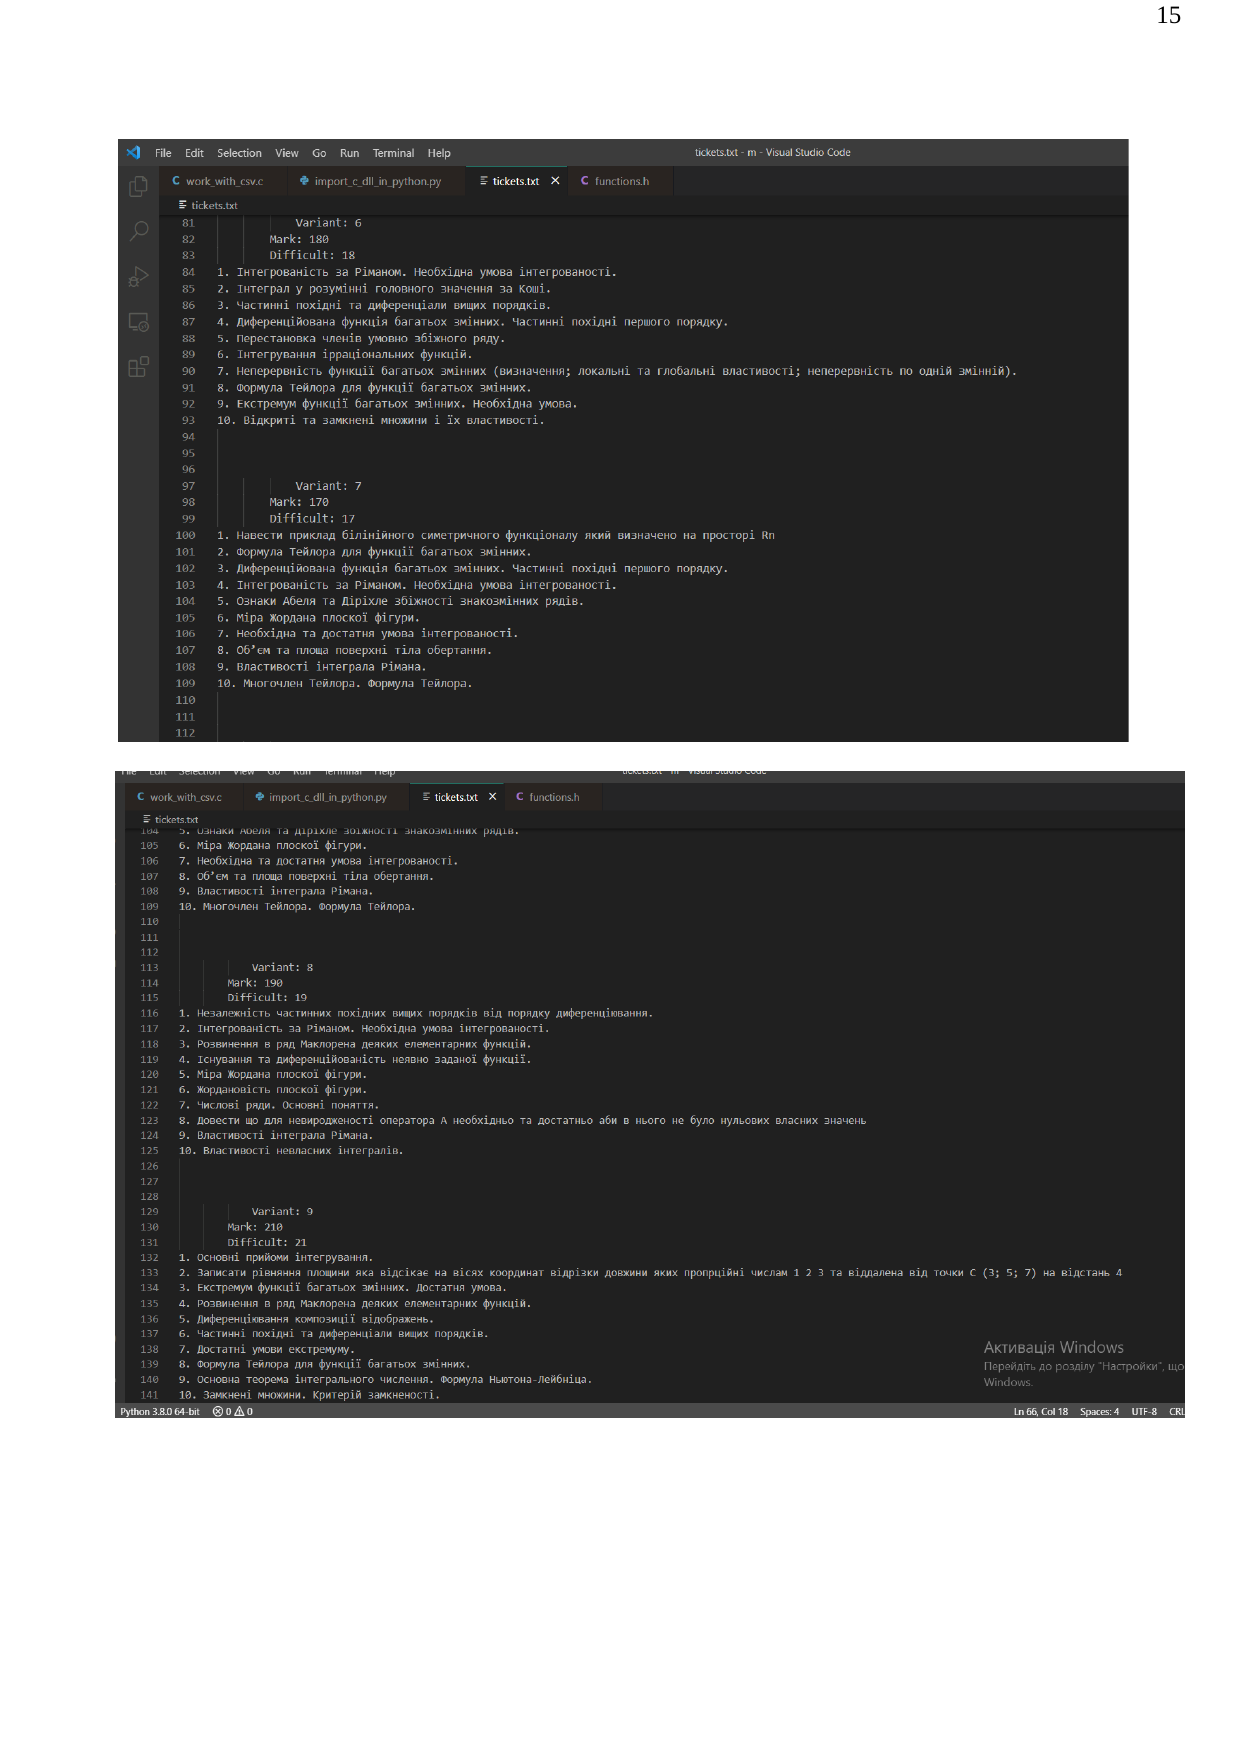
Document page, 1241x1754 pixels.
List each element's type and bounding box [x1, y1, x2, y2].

picture [118, 139, 1129, 742]
picture [115, 771, 1185, 1418]
